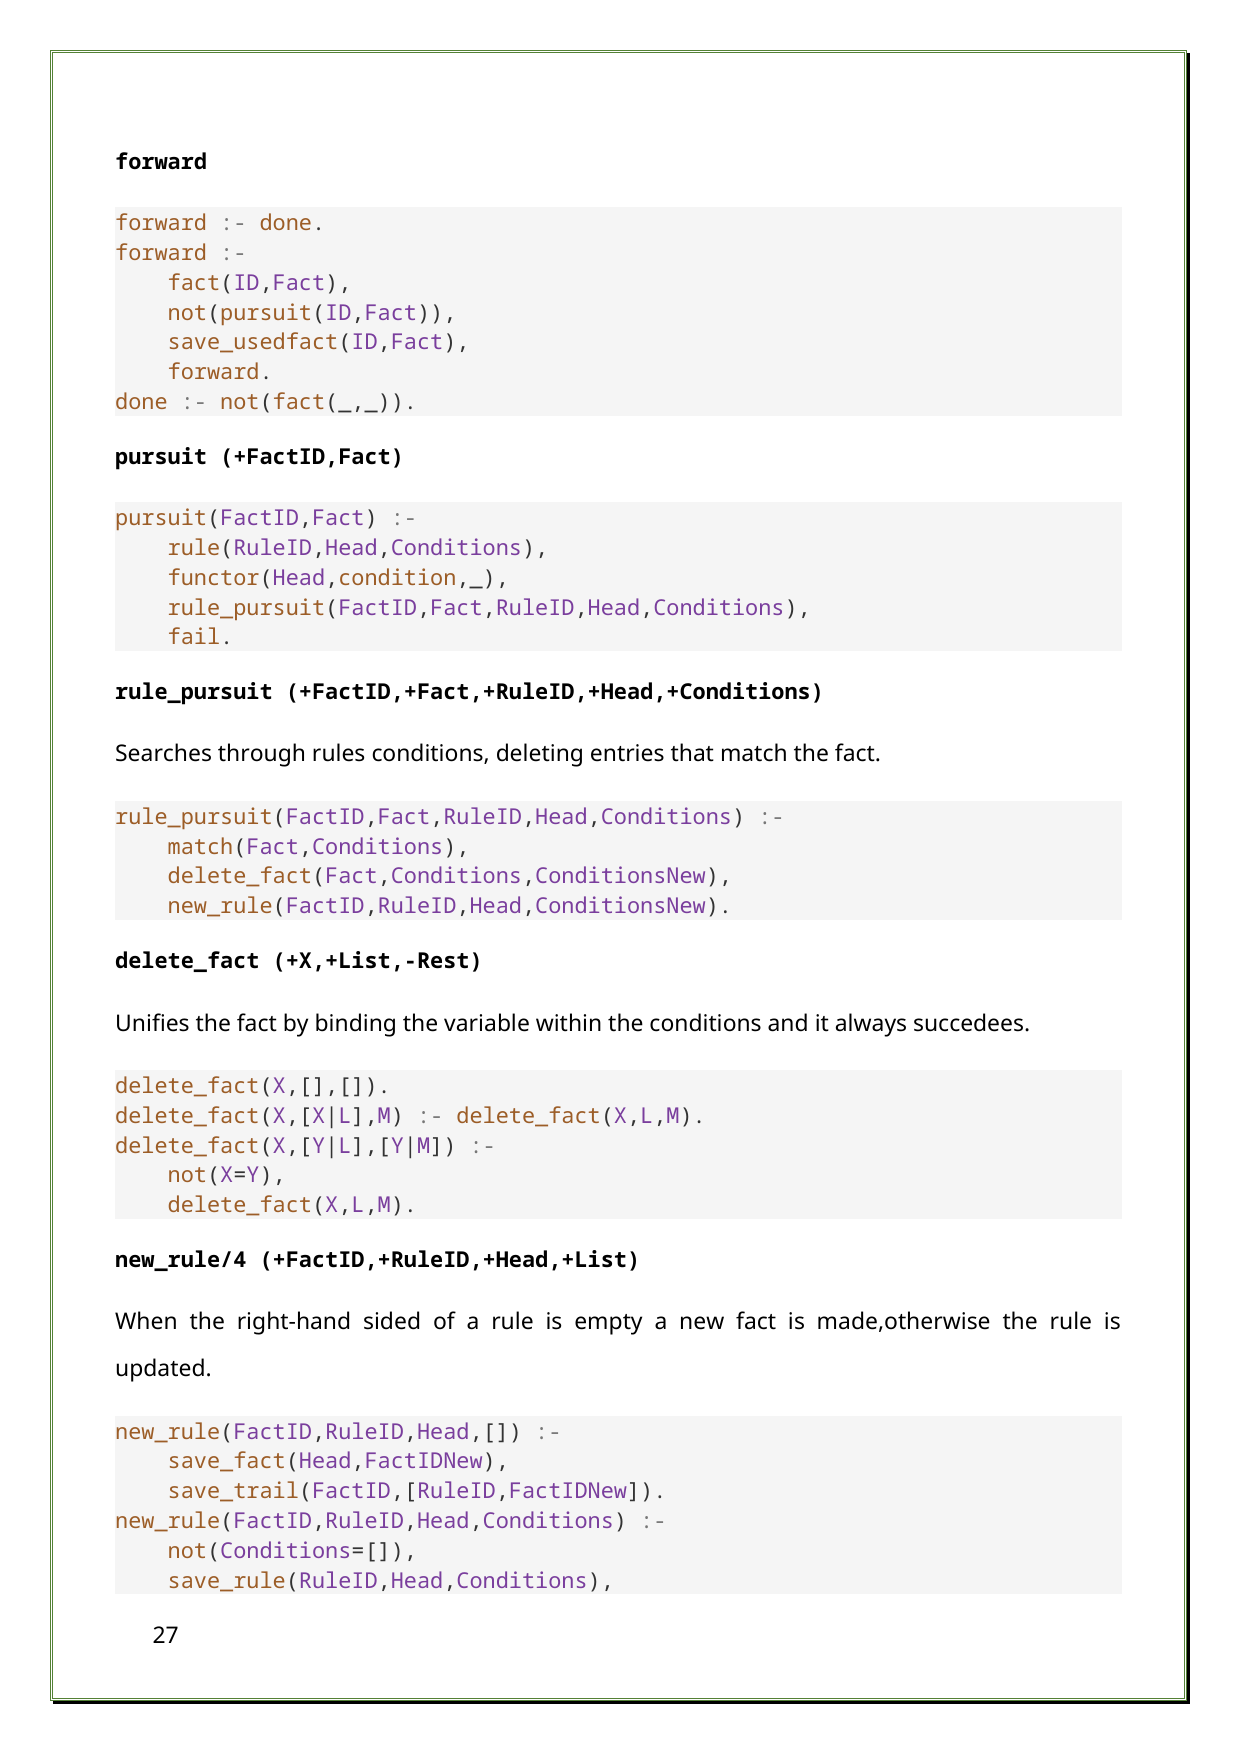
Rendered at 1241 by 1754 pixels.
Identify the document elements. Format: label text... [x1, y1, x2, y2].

text delete_fact(X,L,M). [115, 1189, 1122, 1219]
text match(Fact,Conditions), [115, 831, 1122, 861]
text forward :- done. [115, 207, 1122, 237]
text delete_fact(X,[Y|L],[Y|M]) :- [115, 1129, 1122, 1159]
text new_rule(FactID,RuleID,Head,Conditions) :- [115, 1505, 1122, 1535]
text fact(ID,Fact), [115, 267, 1122, 297]
text forward :- [115, 237, 1122, 267]
text new_rule(FactID,RuleID,Head,[]) :- [115, 1416, 1122, 1446]
text save_fact(Head,FactIDNew), [115, 1446, 1122, 1475]
text not(X=Y), [115, 1159, 1122, 1189]
text done :- not(fact(_,_)). [115, 386, 1122, 416]
subtitle delete_fact (+X,+List,-Rest) [115, 945, 1122, 975]
text When the right-hand sided of a rule is empty a new fact is made,otherwise the rule is updated. [115, 1305, 1122, 1383]
subtitle rule_pursuit (+FactID,+Fact,+RuleID,+Head,+Conditions) [115, 676, 1122, 706]
text forward. [115, 356, 1122, 386]
text delete_fact(Fact,Conditions,ConditionsNew), [115, 861, 1122, 890]
subtitle forward [115, 146, 1122, 176]
text not(Conditions=[]), [115, 1535, 1122, 1565]
text Searches through rules conditions, deleting entries that match the fact. [115, 737, 1122, 769]
subtitle pursuit (+FactID,Fact) [115, 441, 1122, 471]
text new_rule(FactID,RuleID,Head,ConditionsNew). [115, 890, 1122, 920]
text delete_fact(X,[],[]). [115, 1070, 1122, 1100]
text rule(RuleID,Head,Conditions), [115, 532, 1122, 562]
text rule_pursuit(FactID,Fact,RuleID,Head,Conditions) :- [115, 801, 1122, 831]
text delete_fact(X,[X|L],M) :- delete_fact(X,L,M). [115, 1100, 1122, 1129]
text save_trail(FactID,[RuleID,FactIDNew]). [115, 1475, 1122, 1505]
text pursuit(FactID,Fact) :- [115, 502, 1122, 532]
text fail. [115, 621, 1122, 651]
text functor(Head,condition,_), [115, 562, 1122, 591]
text Unifies the fact by binding the variable within the conditions and it always succedees. [115, 1006, 1122, 1038]
text save_rule(RuleID,Head,Conditions), [115, 1565, 1122, 1594]
text rule_pursuit(FactID,Fact,RuleID,Head,Conditions), [115, 591, 1122, 621]
subtitle new_rule/4 (+FactID,+RuleID,+Head,+List) [115, 1244, 1122, 1274]
text not(pursuit(ID,Fact)), [115, 297, 1122, 326]
text save_usedfact(ID,Fact), [115, 326, 1122, 356]
